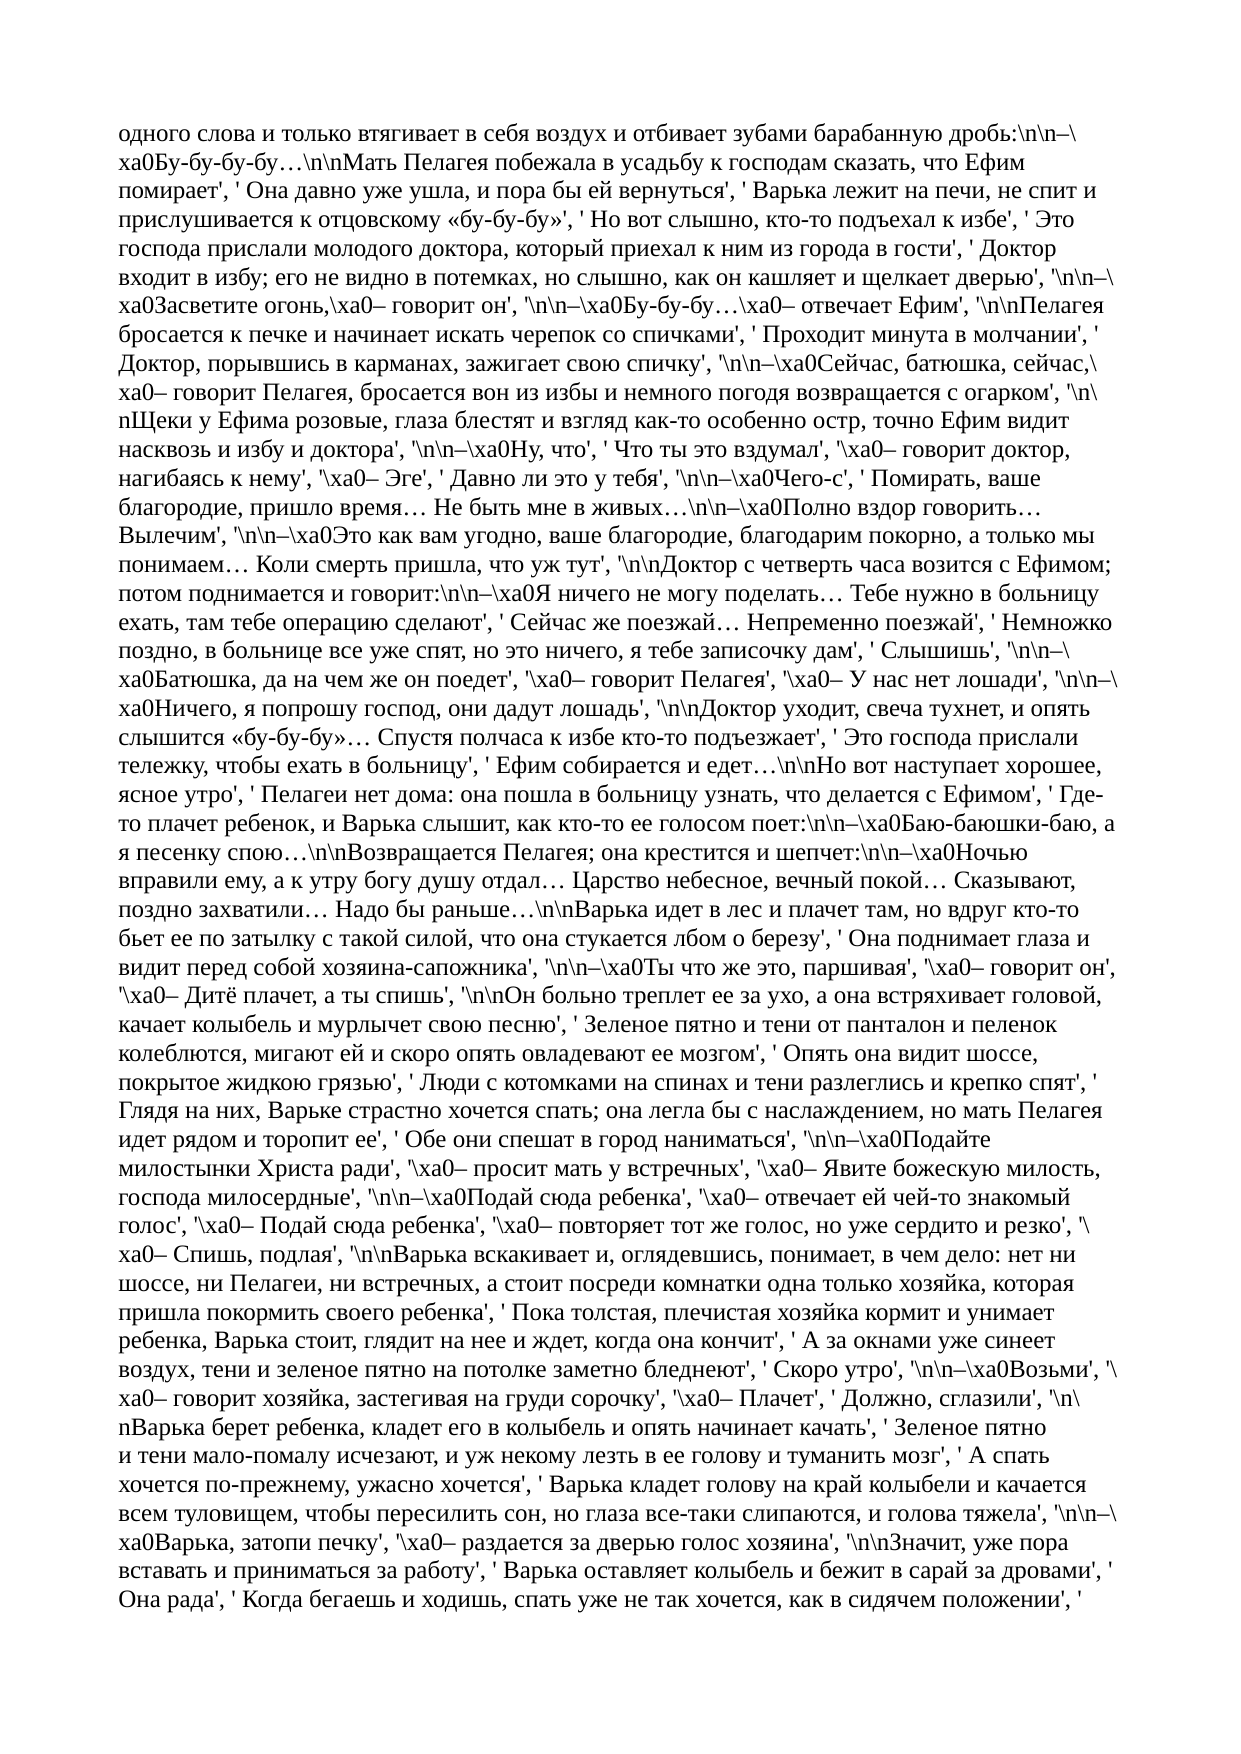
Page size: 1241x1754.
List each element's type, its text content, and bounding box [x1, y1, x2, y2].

text и тени мало-помалу исчезают, и уж некому лезть в ее голову и туманить мозг', ' А спать хочется по-прежнему, ужасно хочется', ' Варька кладет голову на край колыбели и качается всем туловищем, чтобы пересилить сон, но глаза все-таки слипаются, и голова тяжела', '\n\n–\xa0Варька, затопи печку', '\xa0– раздается за дверью голос хозяина', '\n\nЗначит, уже пора вставать и приниматься за работу', ' Варька оставляет колыбель и бежит в сарай за дровами', ' Она рада', ' Когда бегаешь и ходишь, спать уже не так хочется, как в сидячем положении', ' [118, 1441, 1122, 1613]
text одного слова и только втягивает в себя воздух и отбивает зубами барабанную дробь:\n\n–\xa0Бу-бу-бу-бу…\n\nМать Пелагея побежала в усадьбу к господам сказать, что Ефим помирает', ' Она давно уже ушла, и пора бы ей вернуться', ' Варька лежит на печи, не спит и прислушивается к отцовскому «бу-бу-бу»', ' Но вот слышно, кто-то подъехал к избе', ' Это господа прислали молодого доктора, который приехал к ним из города в гости', ' Доктор входит в избу; его не видно в потемках, но слышно, как он кашляет и щелкает дверью', '\n\n–\xa0Засветите огонь,\xa0– говорит он', '\n\n–\xa0Бу-бу-бу…\xa0– отвечает Ефим', '\n\nПелагея бросается к печке и начинает искать черепок со спичками', ' Проходит минута в молчании', ' Доктор, порывшись в карманах, зажигает свою спичку', '\n\n–\xa0Сейчас, батюшка, сейчас,\xa0– говорит Пелагея, бросается вон из избы и немного погодя возвращается с огарком', '\n\nЩеки у Ефима розовые, глаза блестят и взгляд как-то особенно остр, точно Ефим видит насквозь и избу и доктора', '\n\n–\xa0Ну, что', ' Что ты это вздумал', '\xa0– говорит доктор, нагибаясь к нему', '\xa0– Эге', ' Давно ли это у тебя', '\n\n–\xa0Чего-с', ' Помирать, ваше благородие, пришло время… Не быть мне в живых…\n\n–\xa0Полно вздор говорить… Вылечим', '\n\n–\xa0Это как вам угодно, ваше благородие, благодарим покорно, а только мы понимаем… Коли смерть пришла, что уж тут', '\n\nДоктор с четверть часа возится с Ефимом; потом поднимается и говорит:\n\n–\xa0Я ничего не могу поделать… Тебе нужно в больницу ехать, там тебе операцию сделают', ' Сейчас же поезжай… Непременно поезжай', ' Немножко поздно, в больнице все уже спят, но это ничего, я тебе записочку дам', ' Слышишь', '\n\n–\xa0Батюшка, да на чем же он поедет', '\xa0– говорит Пелагея', '\xa0– У нас нет лошади', '\n\n–\xa0Ничего, я попрошу господ, они дадут лошадь', '\n\nДоктор уходит, свеча тухнет, и опять слышится «бу-бу-бу»… Спустя полчаса к избе кто-то подъезжает', ' Это господа прислали тележку, чтобы ехать в больницу', ' Ефим собирается и едет…\n\nНо вот наступает хорошее, ясное утро', ' Пелагеи нет дома: она пошла в больницу узнать, что делается с Ефимом', ' Где-то плачет ребенок, и Варька слышит, как кто-то ее голосом поет:\n\n–\xa0Баю-баюшки-баю, а я песенку спою…\n\nВозвращается Пелагея; она крестится и шепчет:\n\n–\xa0Ночью вправили ему, а к утру богу душу отдал… Царство небесное, вечный покой… Сказывают, поздно захватили… Надо бы раньше…\n\nВарька идет в лес и плачет там, но вдруг кто-то бьет ее по затылку с такой силой, что она стукается лбом о березу', ' Она поднимает глаза и видит перед собой хозяина-сапожника', '\n\n–\xa0Ты что же это, паршивая', '\xa0– говорит он', '\xa0– Дитё плачет, а ты спишь', '\n\nОн больно треплет ее за ухо, а она встряхивает головой, качает колыбель и мурлычет свою песню', ' Зеленое пятно и тени от панталон и пеленок колеблются, мигают ей и скоро опять овладевают ее мозгом', ' Опять она видит шоссе, покрытое жидкою грязью', ' Люди с котомками на спинах и тени разлеглись и крепко спят', ' Глядя на них, Варьке страстно хочется спать; она легла бы с наслаждением, но мать Пелагея идет рядом и торопит ее', ' Обе они спешат в город наниматься', '\n\n–\xa0Подайте милостынки Христа ради', '\xa0– просит мать у встречных', '\xa0– Явите божескую милость, господа милосердные', '\n\n–\xa0Подай сюда ребенка', '\xa0– отвечает ей чей-то знакомый голос', '\xa0– Подай сюда ребенка', '\xa0– повторяет тот же голос, но уже сердито и резко', '\xa0– Спишь, подлая', '\n\nВарька вскакивает и, оглядевшись, понимает, в чем дело: нет ни шоссе, ни Пелагеи, ни встречных, а стоит посреди комнатки одна только хозяйка, которая пришла покормить своего ребенка', ' Пока толстая, плечистая хозяйка кормит и унимает ребенка, Варька стоит, глядит на нее и ждет, когда она кончит', ' А за окнами уже синеет воздух, тени и зеленое пятно на потолке заметно бледнеют', ' Скоро утро', '\n\n–\xa0Возьми', '\xa0– говорит хозяйка, застегивая на груди сорочку', '\xa0– Плачет', ' Должно, сглазили', '\n\nВарька берет ребенка, кладет его в колыбель и опять начинает качать', ' Зеленое пятно [118, 118, 1122, 1441]
